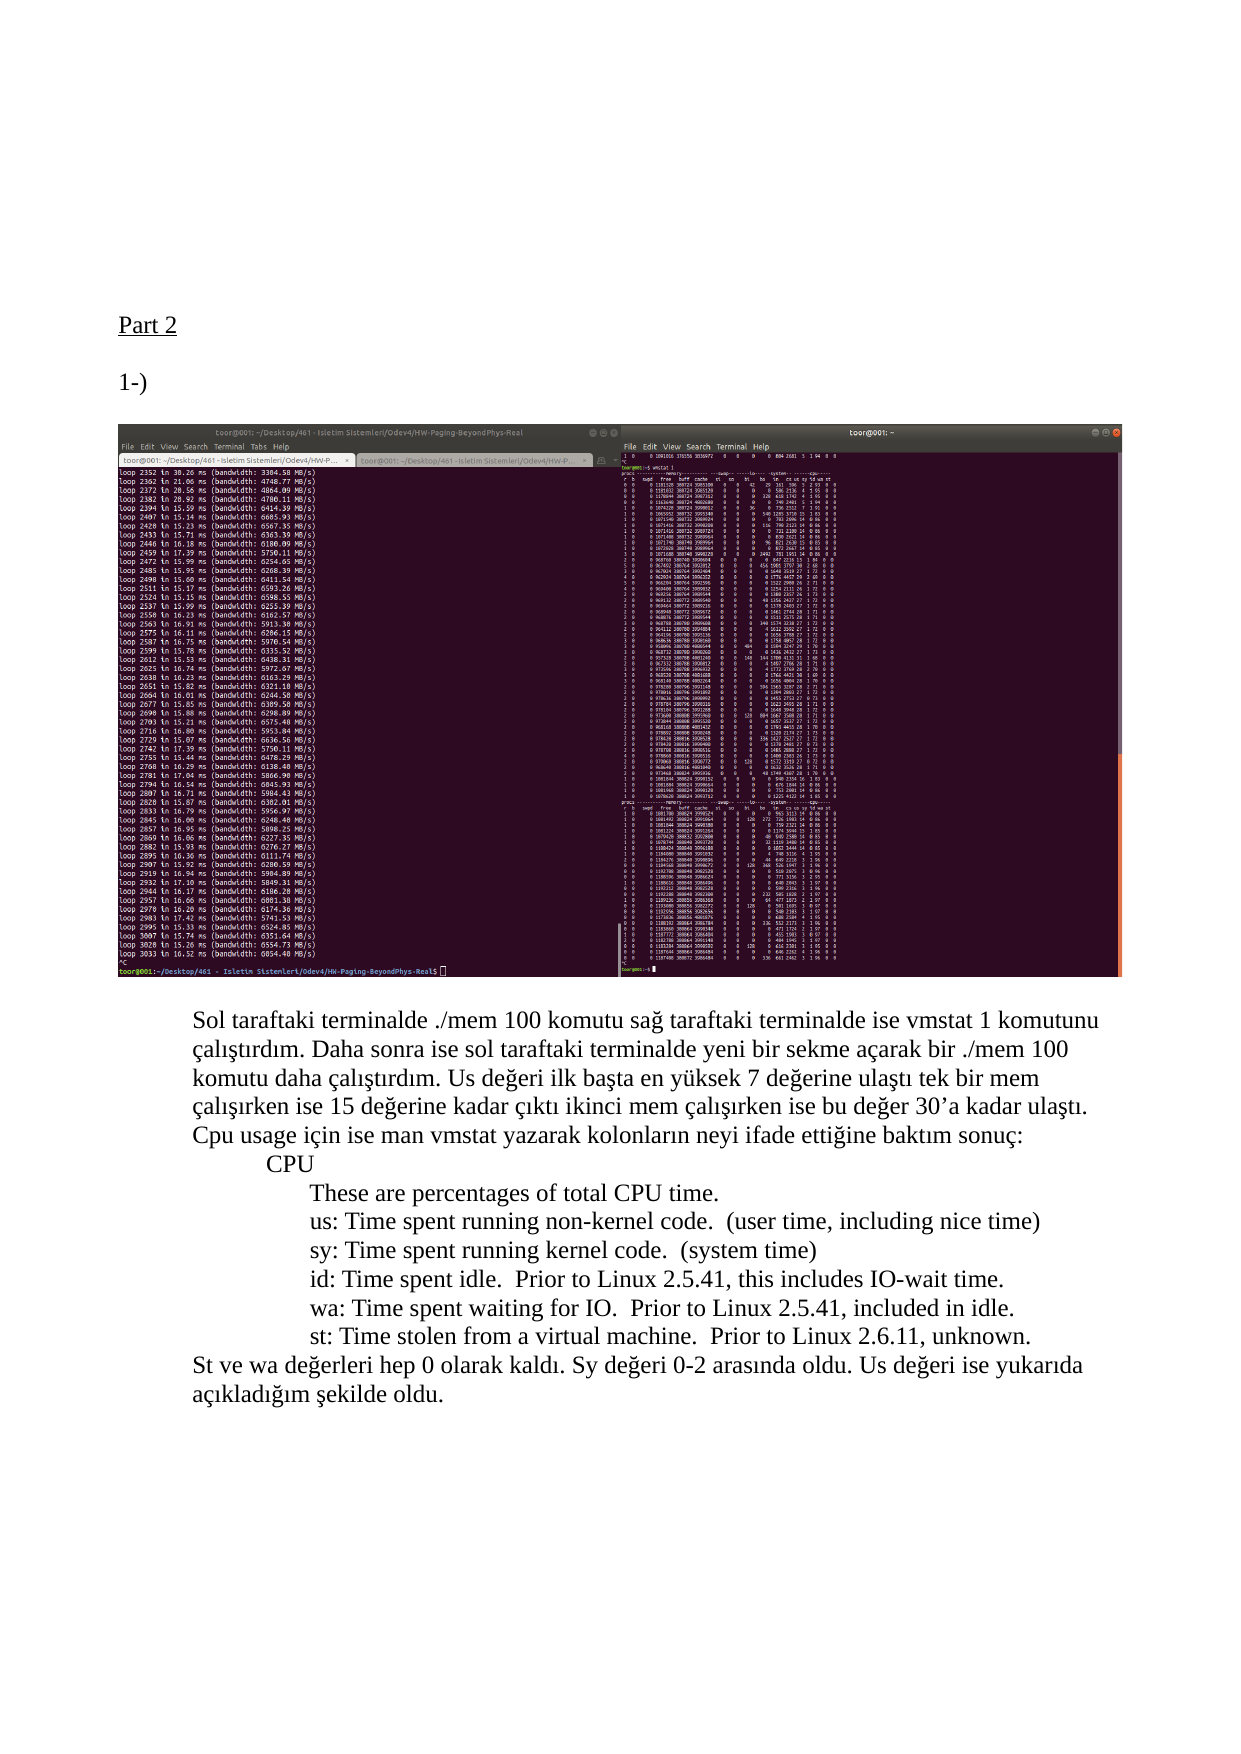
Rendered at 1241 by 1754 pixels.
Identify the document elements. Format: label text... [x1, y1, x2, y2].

text 1-) [118, 367, 1122, 396]
text us: Time spent running non-kernel code. (user time, including nice time) [266, 1206, 1122, 1235]
text id: Time spent idle. Prior to Linux 2.5.41, this includes IO-wait time. [266, 1264, 1122, 1293]
text sy: Time spent running kernel code. (system time) [266, 1235, 1122, 1264]
text These are percentages of total CPU time. [266, 1178, 1122, 1206]
text St ve wa değerleri hep 0 olarak kaldı. Sy değeri 0-2 arasında oldu. Us değeri ise yukarıda açıkladığım şekilde oldu. [192, 1350, 1122, 1408]
text Cpu usage için ise man vmstat yazarak kolonların neyi ifade ettiğine baktım sonuç: [192, 1120, 1122, 1149]
text CPU [118, 1149, 1122, 1178]
text st: Time stolen from a virtual machine. Prior to Linux 2.6.11, unknown. [266, 1321, 1122, 1350]
text wa: Time spent waiting for IO. Prior to Linux 2.5.41, included in idle. [266, 1293, 1122, 1321]
text Sol taraftaki terminalde ./mem 100 komutu sağ taraftaki terminalde ise vmstat 1 komutunu çalıştırdım. Daha sonra ise sol taraftaki terminalde yeni bir sekme açarak bir ./mem 100 komutu daha çalıştırdım. Us değeri ilk başta en yüksek 7 değerine ulaştı tek bir mem çalışırken ise 15 değerine kadar çıktı ikinci mem çalışırken ise bu değer 30’a kadar ulaştı. [192, 1005, 1122, 1120]
text Part 2 [118, 310, 1122, 338]
picture [118, 424, 1123, 977]
